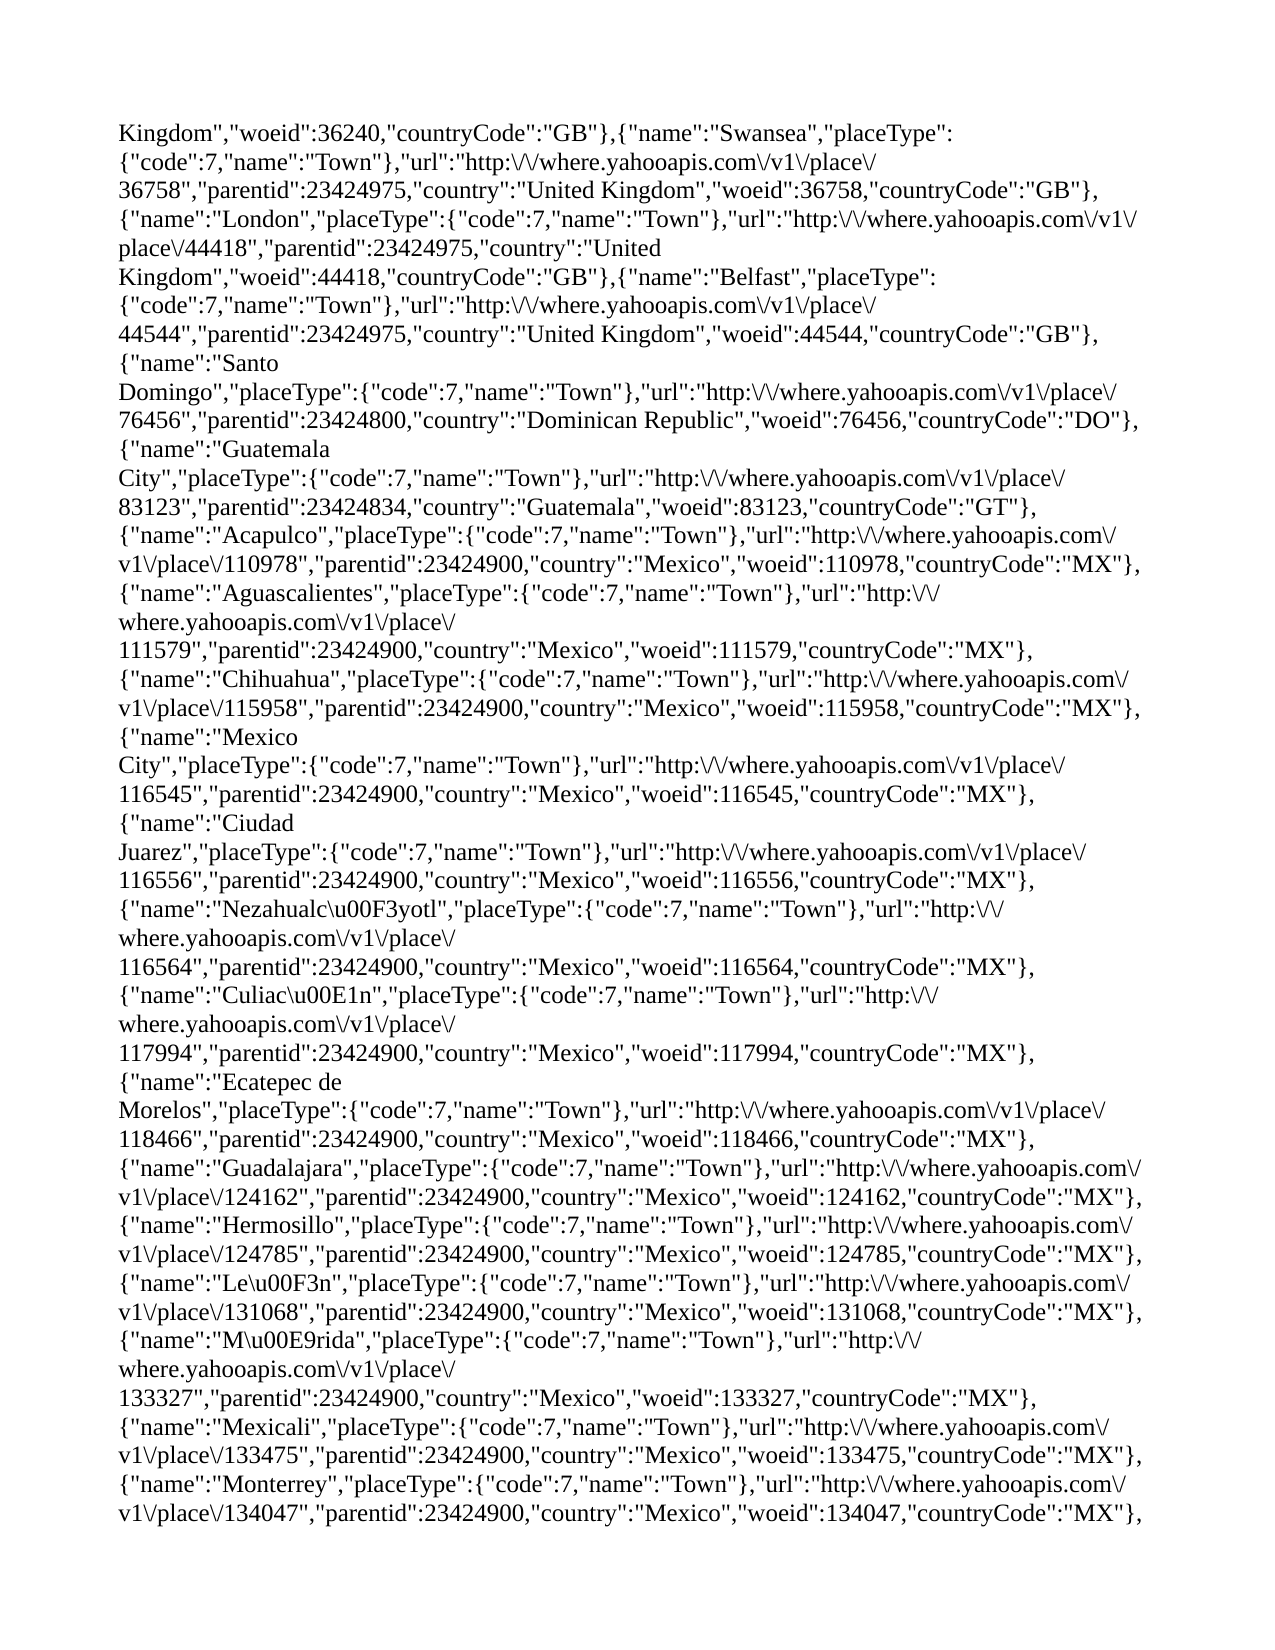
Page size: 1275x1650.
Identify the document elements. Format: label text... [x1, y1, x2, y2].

text Kingdom","woeid":36240,"countryCode":"GB"},{"name":"Swansea","placeType":{"code":7,"name":"Town"},"url":"http:\/\/where.yahooapis.com\/v1\/place\/36758","parentid":23424975,"country":"United Kingdom","woeid":36758,"countryCode":"GB"},{"name":"London","placeType":{"code":7,"name":"Town"},"url":"http:\/\/where.yahooapis.com\/v1\/place\/44418","parentid":23424975,"country":"United Kingdom","woeid":44418,"countryCode":"GB"},{"name":"Belfast","placeType":{"code":7,"name":"Town"},"url":"http:\/\/where.yahooapis.com\/v1\/place\/44544","parentid":23424975,"country":"United Kingdom","woeid":44544,"countryCode":"GB"},{"name":"Santo Domingo","placeType":{"code":7,"name":"Town"},"url":"http:\/\/where.yahooapis.com\/v1\/place\/76456","parentid":23424800,"country":"Dominican Republic","woeid":76456,"countryCode":"DO"},{"name":"Guatemala City","placeType":{"code":7,"name":"Town"},"url":"http:\/\/where.yahooapis.com\/v1\/place\/83123","parentid":23424834,"country":"Guatemala","woeid":83123,"countryCode":"GT"},{"name":"Acapulco","placeType":{"code":7,"name":"Town"},"url":"http:\/\/where.yahooapis.com\/v1\/place\/110978","parentid":23424900,"country":"Mexico","woeid":110978,"countryCode":"MX"},{"name":"Aguascalientes","placeType":{"code":7,"name":"Town"},"url":"http:\/\/where.yahooapis.com\/v1\/place\/111579","parentid":23424900,"country":"Mexico","woeid":111579,"countryCode":"MX"},{"name":"Chihuahua","placeType":{"code":7,"name":"Town"},"url":"http:\/\/where.yahooapis.com\/v1\/place\/115958","parentid":23424900,"country":"Mexico","woeid":115958,"countryCode":"MX"},{"name":"Mexico City","placeType":{"code":7,"name":"Town"},"url":"http:\/\/where.yahooapis.com\/v1\/place\/116545","parentid":23424900,"country":"Mexico","woeid":116545,"countryCode":"MX"},{"name":"Ciudad Juarez","placeType":{"code":7,"name":"Town"},"url":"http:\/\/where.yahooapis.com\/v1\/place\/116556","parentid":23424900,"country":"Mexico","woeid":116556,"countryCode":"MX"},{"name":"Nezahualc\u00F3yotl","placeType":{"code":7,"name":"Town"},"url":"http:\/\/where.yahooapis.com\/v1\/place\/116564","parentid":23424900,"country":"Mexico","woeid":116564,"countryCode":"MX"},{"name":"Culiac\u00E1n","placeType":{"code":7,"name":"Town"},"url":"http:\/\/where.yahooapis.com\/v1\/place\/117994","parentid":23424900,"country":"Mexico","woeid":117994,"countryCode":"MX"},{"name":"Ecatepec de Morelos","placeType":{"code":7,"name":"Town"},"url":"http:\/\/where.yahooapis.com\/v1\/place\/118466","parentid":23424900,"country":"Mexico","woeid":118466,"countryCode":"MX"},{"name":"Guadalajara","placeType":{"code":7,"name":"Town"},"url":"http:\/\/where.yahooapis.com\/v1\/place\/124162","parentid":23424900,"country":"Mexico","woeid":124162,"countryCode":"MX"},{"name":"Hermosillo","placeType":{"code":7,"name":"Town"},"url":"http:\/\/where.yahooapis.com\/v1\/place\/124785","parentid":23424900,"country":"Mexico","woeid":124785,"countryCode":"MX"},{"name":"Le\u00F3n","placeType":{"code":7,"name":"Town"},"url":"http:\/\/where.yahooapis.com\/v1\/place\/131068","parentid":23424900,"country":"Mexico","woeid":131068,"countryCode":"MX"},{"name":"M\u00E9rida","placeType":{"code":7,"name":"Town"},"url":"http:\/\/where.yahooapis.com\/v1\/place\/133327","parentid":23424900,"country":"Mexico","woeid":133327,"countryCode":"MX"},{"name":"Mexicali","placeType":{"code":7,"name":"Town"},"url":"http:\/\/where.yahooapis.com\/v1\/place\/133475","parentid":23424900,"country":"Mexico","woeid":133475,"countryCode":"MX"},{"name":"Monterrey","placeType":{"code":7,"name":"Town"},"url":"http:\/\/where.yahooapis.com\/v1\/place\/134047","parentid":23424900,"country":"Mexico","woeid":134047,"countryCode":"MX"}, [118, 118, 1157, 1527]
